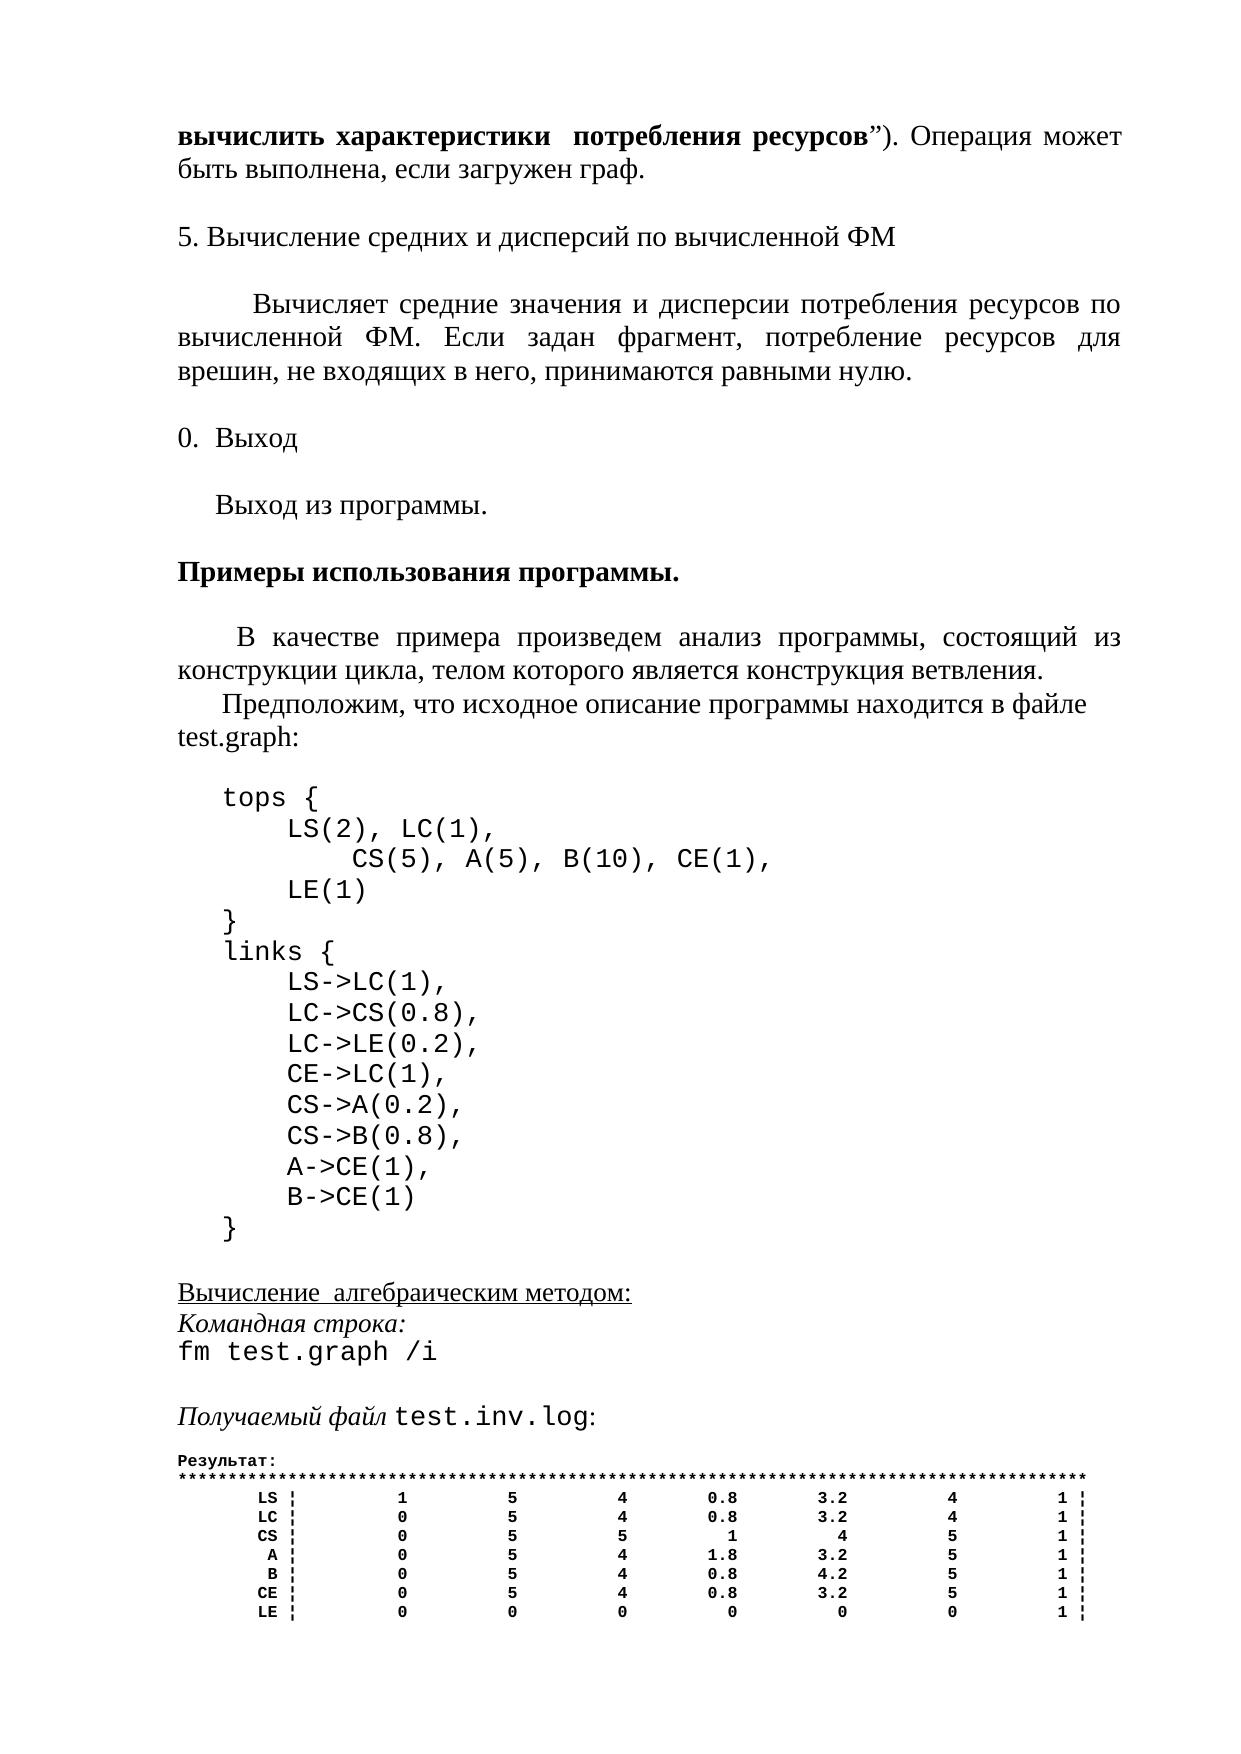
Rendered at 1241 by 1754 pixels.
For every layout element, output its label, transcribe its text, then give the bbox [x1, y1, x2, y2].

text A->CE(1), [177, 1152, 1122, 1183]
text tops { [177, 784, 1122, 814]
text } [177, 1214, 1122, 1245]
text CS->B(0.8), [177, 1122, 1122, 1152]
text LE ¦ 0 0 0 0 0 0 1 ¦ [177, 1603, 1122, 1622]
text LC ¦ 0 5 4 0.8 3.2 4 1 ¦ [177, 1509, 1122, 1528]
text Результат: [177, 1452, 1122, 1471]
text B->CE(1) [177, 1183, 1122, 1214]
list Выход [177, 420, 1122, 453]
text LC->CS(0.8), [177, 999, 1122, 1029]
text CS(5), A(5), B(10), CE(1), [177, 845, 1122, 876]
text Выход из программы. [215, 487, 1122, 521]
text LS->LC(1), [177, 968, 1122, 999]
text LE(1) [177, 876, 1122, 907]
text CE->LC(1), [177, 1060, 1122, 1091]
text } [177, 907, 1122, 937]
text 5. Вычисление средних и дисперсий по вычисленной ФМ [177, 219, 1122, 252]
text A ¦ 0 5 4 1.8 3.2 5 1 ¦ [177, 1547, 1122, 1565]
text LC->LE(0.2), [177, 1029, 1122, 1060]
text ******************************************************************************************* [177, 1471, 1122, 1490]
text CS ¦ 0 5 5 1 4 5 1 ¦ [177, 1528, 1122, 1547]
text Примеры использования программы. [177, 554, 1122, 588]
text B ¦ 0 5 4 0.8 4.2 5 1 ¦ [177, 1565, 1122, 1584]
text CS->A(0.2), [177, 1091, 1122, 1122]
text fm test.graph /i [177, 1338, 1122, 1369]
text Командная строка: [177, 1307, 1122, 1338]
text Предположим, что исходное описание программы находится в файле test.graph: [177, 686, 1122, 753]
text links { [177, 937, 1122, 968]
text Получаемый файл test.inv.log: [177, 1400, 1122, 1433]
text В качестве примера произведем анализ программы, состоящий из конструкции цикла, телом которого является конструкция ветвления. [177, 619, 1122, 686]
text Вычисляет средние значения и дисперсии потребления ресурсов по вычисленной ФМ. Если задан фрагмент, потребление ресурсов для врешин, не входящих в него, принимаются равными нулю. [177, 286, 1122, 386]
text Вычисление алгебраическим методом: [177, 1276, 1122, 1307]
text CE ¦ 0 5 4 0.8 3.2 5 1 ¦ [177, 1584, 1122, 1603]
text LS(2), LC(1), [177, 814, 1122, 845]
text вычислить характеристики потребления ресурсов”). Операция может быть выполнена, если загружен граф. [177, 118, 1122, 185]
text LS ¦ 1 5 4 0.8 3.2 4 1 ¦ [177, 1490, 1122, 1509]
